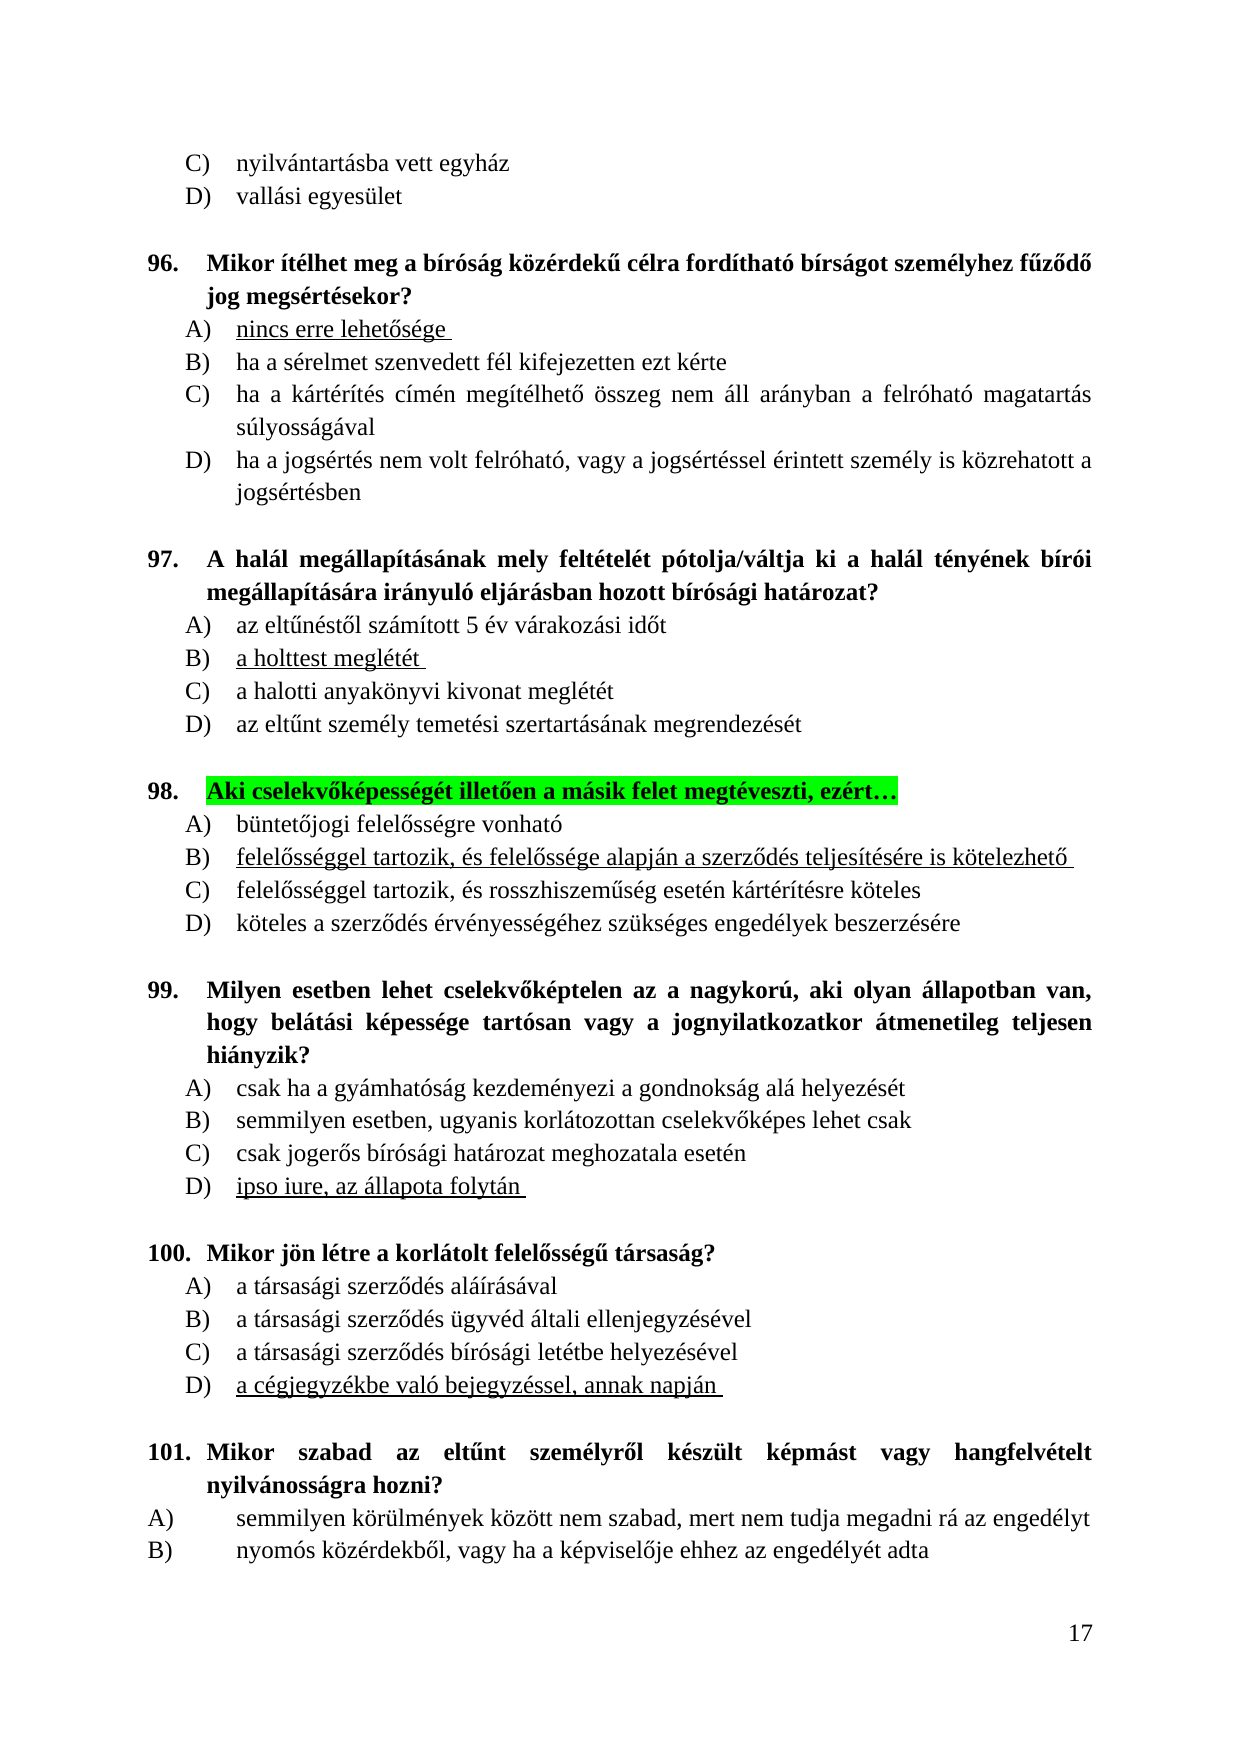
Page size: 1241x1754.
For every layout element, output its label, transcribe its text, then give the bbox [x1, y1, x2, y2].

list semmilyen esetben, ugyanis korlátozottan cselekvőképes lehet csak [185, 1106, 1093, 1134]
list Aki cselekvőképességét illetően a másik felet megtéveszti, ezért… [147, 776, 1093, 805]
list ipso iure, az állapota folytán [185, 1171, 1093, 1200]
list nyomós közérdekből, vagy ha a képviselője ehhez az engedélyét adta [147, 1536, 1093, 1564]
list a holttest meglétét [185, 643, 1093, 672]
list a társasági szerződés aláírásával [185, 1271, 1093, 1300]
list Milyen esetben lehet cselekvőképtelen az a nagykorú, aki olyan állapotban van, hogy belátási képessége tartósan vagy a jognyilatkozatkor átmenetileg teljesen hiányzik? [147, 975, 1093, 1068]
list a társasági szerződés bírósági letétbe helyezésével [185, 1337, 1093, 1366]
list felelősséggel tartozik, és felelőssége alapján a szerződés teljesítésére is kötelezhető [185, 842, 1093, 871]
list ha a jogsértés nem volt felróható, vagy a jogsértéssel érintett személy is közrehatott a jogsértésben [185, 445, 1093, 506]
list ha a kártérítés címén megítélhető összeg nem áll arányban a felróható magatartás súlyosságával [185, 379, 1093, 441]
list nincs erre lehetősége [185, 314, 1093, 342]
list nyilvántartásba vett egyház [185, 148, 1093, 177]
list Mikor ítélhet meg a bíróság közérdekű célra fordítható bírságot személyhez fűződő jog megsértésekor? [147, 248, 1093, 309]
list a halotti anyakönyvi kivonat meglétét [185, 676, 1093, 704]
list a társasági szerződés ügyvéd általi ellenjegyzésével [185, 1304, 1093, 1333]
list csak jogerős bírósági határozat meghozatala esetén [185, 1138, 1093, 1167]
list vallási egyesület [185, 181, 1093, 210]
list az eltűnéstől számított 5 év várakozási időt [185, 610, 1093, 639]
list Mikor jön létre a korlátolt felelősségű társaság? [147, 1238, 1093, 1267]
list semmilyen körülmények között nem szabad, mert nem tudja megadni rá az engedélyt [147, 1503, 1093, 1532]
list Mikor szabad az eltűnt személyről készült képmást vagy hangfelvételt nyilvánosságra hozni? [147, 1437, 1093, 1499]
list köteles a szerződés érvényességéhez szükséges engedélyek beszerzésére [185, 908, 1093, 936]
list az eltűnt személy temetési szertartásának megrendezését [185, 709, 1093, 737]
list felelősséggel tartozik, és rosszhiszeműség esetén kártérítésre köteles [185, 875, 1093, 903]
list büntetőjogi felelősségre vonható [185, 809, 1093, 838]
list ha a sérelmet szenvedett fél kifejezetten ezt kérte [185, 347, 1093, 375]
list csak ha a gyámhatóság kezdeményezi a gondnokság alá helyezését [185, 1073, 1093, 1101]
list a cégjegyzékbe való bejegyzéssel, annak napján [185, 1370, 1093, 1399]
list A halál megállapításának mely feltételét pótolja/váltja ki a halál tényének bírói megállapítására irányuló eljárásban hozott bírósági határozat? [147, 544, 1093, 606]
